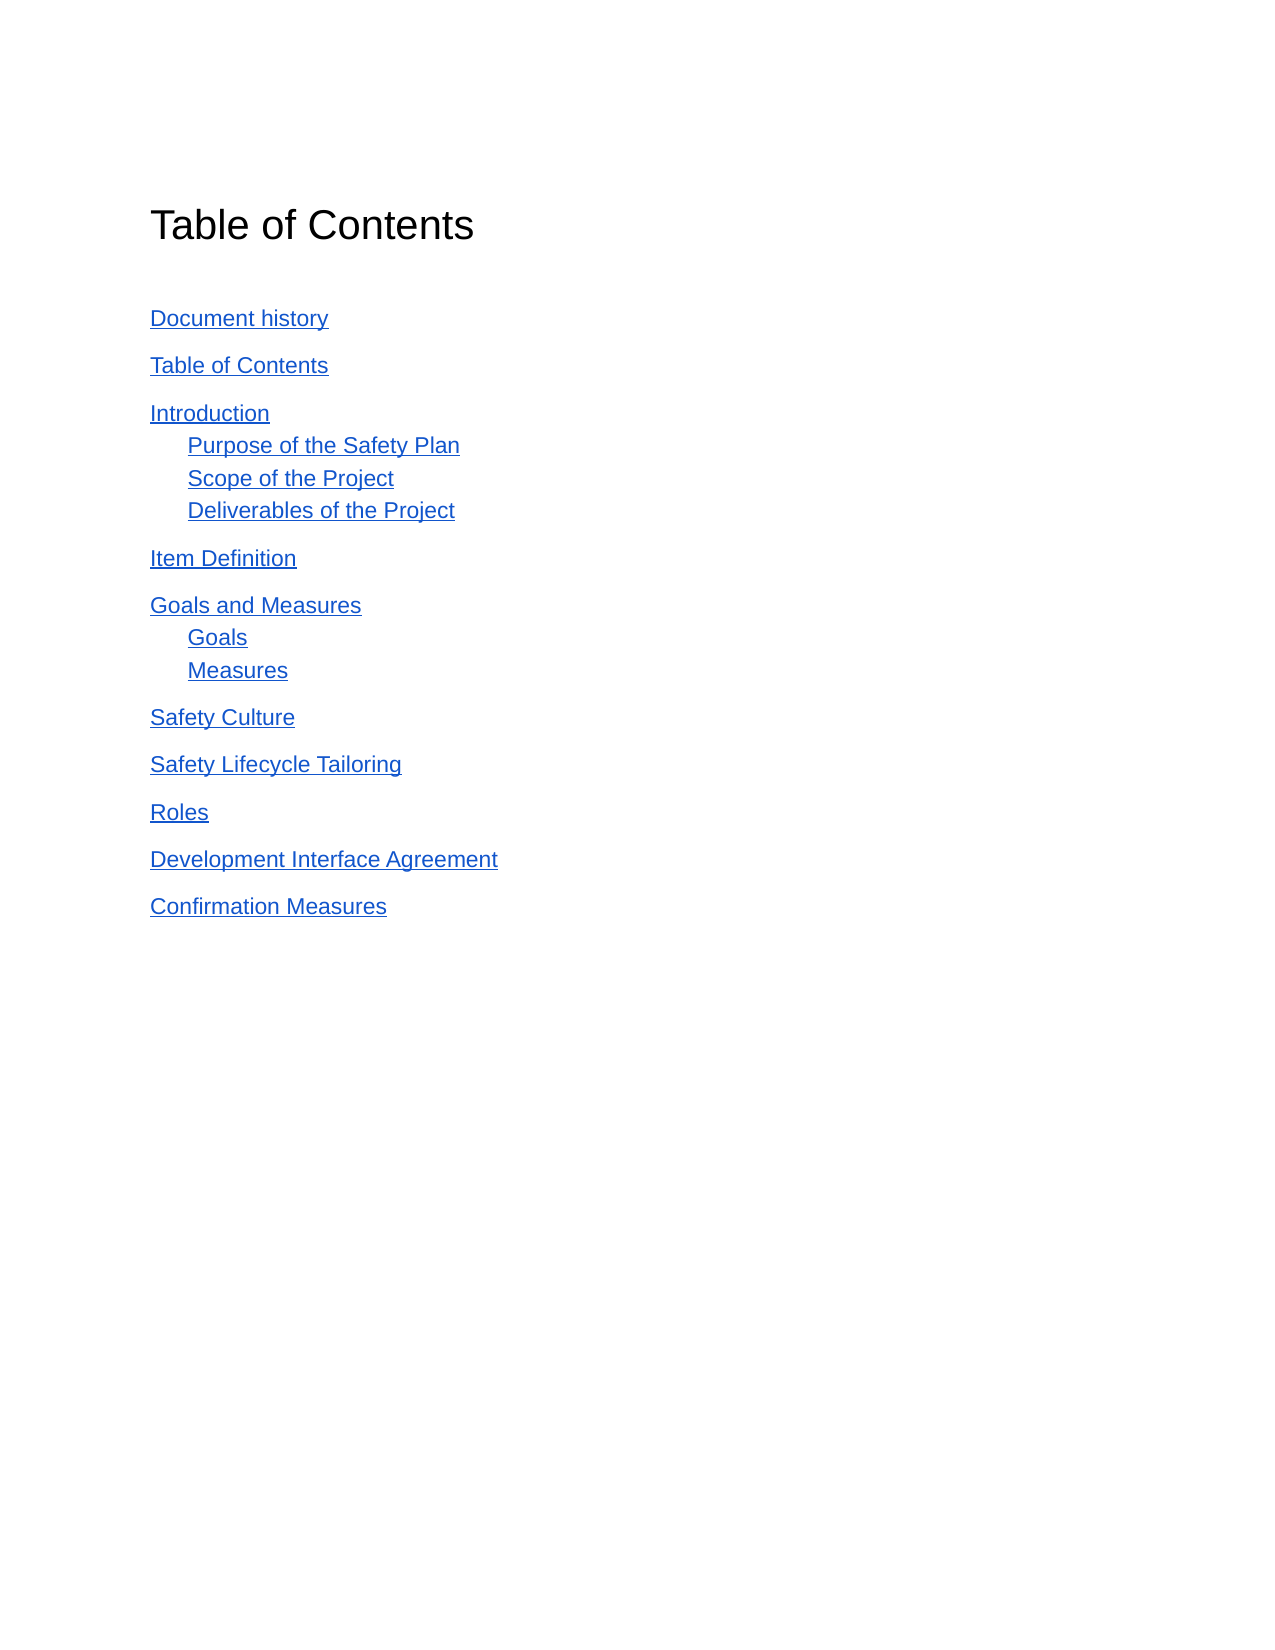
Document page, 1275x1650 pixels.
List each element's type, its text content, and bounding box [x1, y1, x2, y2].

text Measures [187, 657, 1125, 683]
text Roles [150, 798, 1125, 825]
text Purpose of the Safety Plan [187, 432, 1125, 458]
text Safety Lifecycle Tailoring [150, 751, 1125, 778]
text Safety Culture [150, 704, 1125, 731]
text Deliverables of the Project [187, 497, 1125, 524]
text Document history [150, 305, 1125, 332]
text Table of Contents [150, 352, 1125, 379]
subtitle Table of Contents [150, 200, 1125, 248]
text Introduction [150, 399, 1125, 426]
text Goals and Measures [150, 592, 1125, 618]
text Item Definition [150, 544, 1125, 571]
text Goals [187, 624, 1125, 651]
text Confirmation Measures [150, 893, 1125, 919]
text Development Interface Agreement [150, 846, 1125, 872]
text Scope of the Project [187, 465, 1125, 491]
